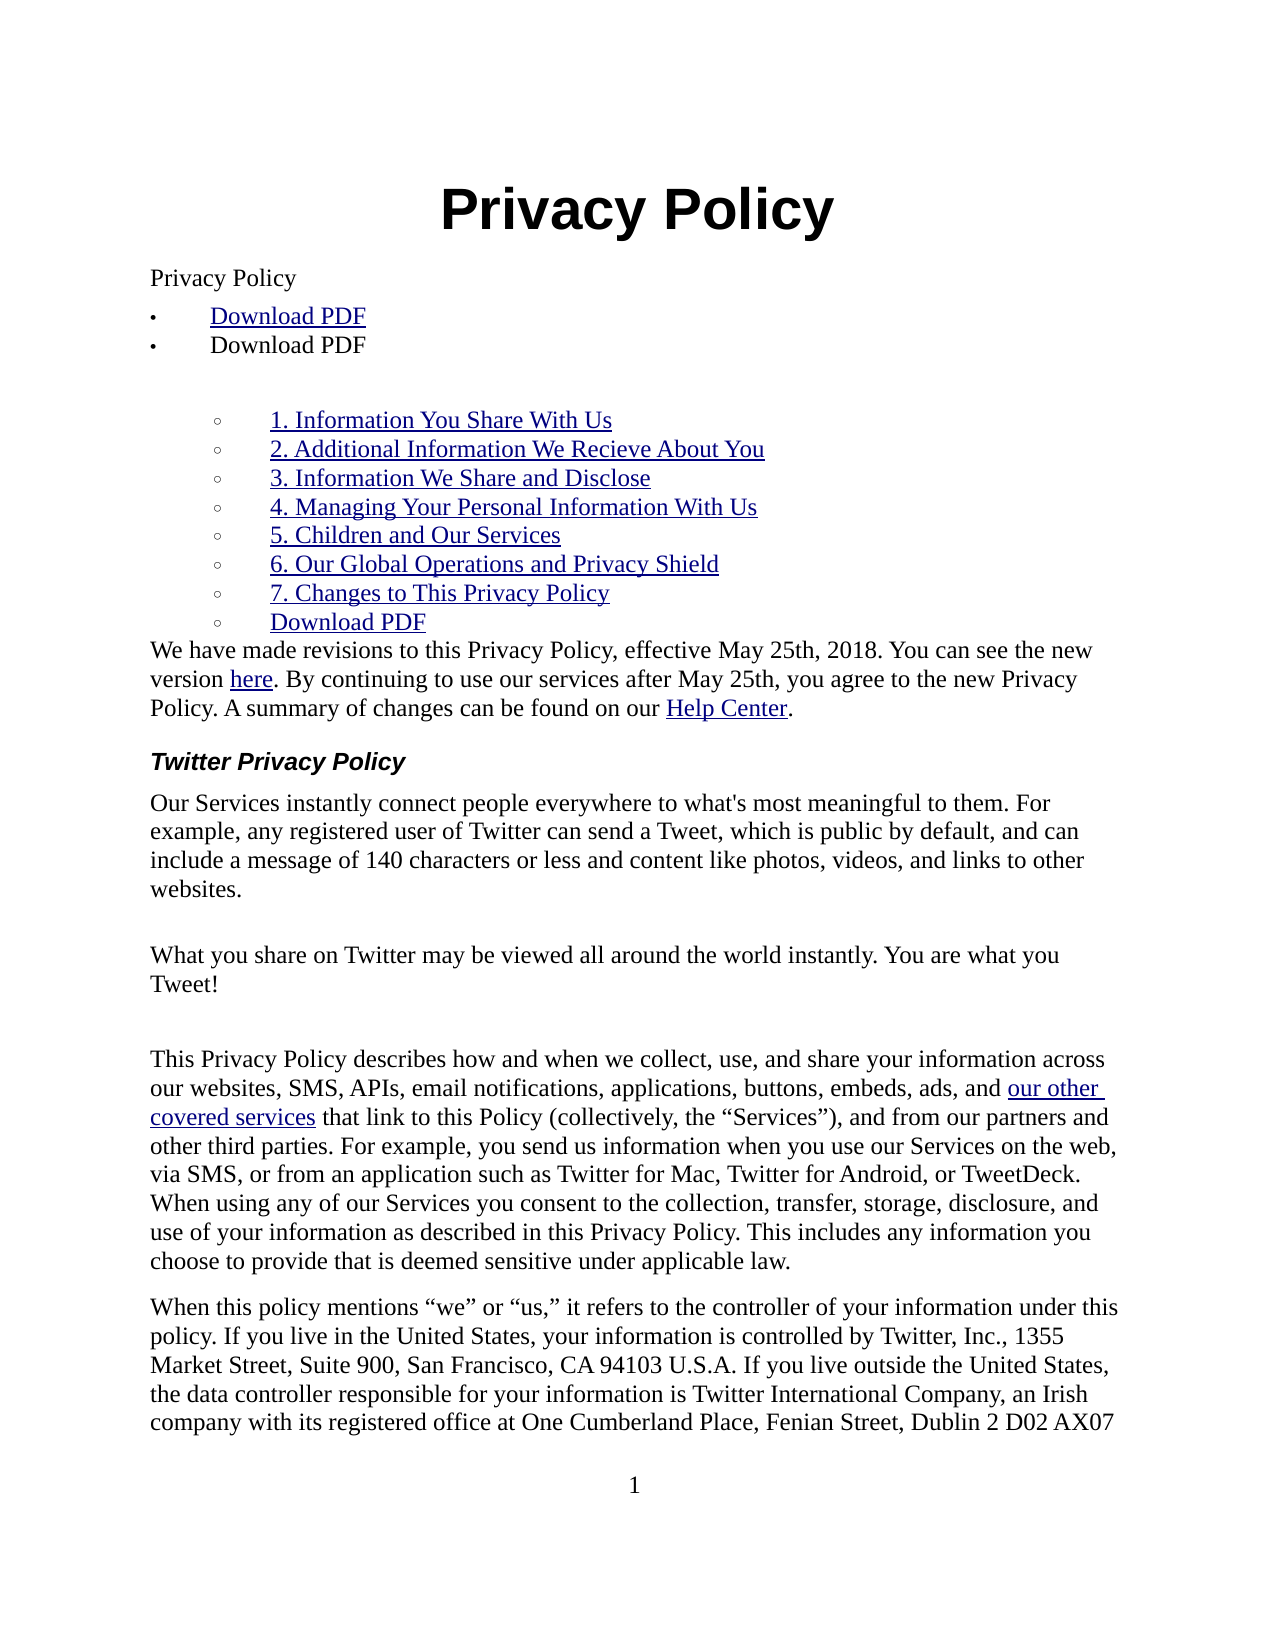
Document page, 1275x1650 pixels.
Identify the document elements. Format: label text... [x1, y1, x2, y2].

list 2. Additional Information We Recieve About You [210, 434, 1125, 463]
list 5. Children and Our Services [210, 520, 1125, 549]
list 3. Information We Share and Disclose [210, 463, 1125, 492]
list 1. Information You Share With Us [210, 405, 1125, 434]
text We have made revisions to this Privacy Policy, effective May 25th, 2018. You can see the new version here. By continuing to use our services after May 25th, you agree to the new Privacy Policy. A summary of changes can be found on our Help Center. [150, 635, 1125, 722]
text This Privacy Policy describes how and when we collect, use, and share your information across our websites, SMS, APIs, email notifications, applications, buttons, embeds, ads, and our other covered services that link to this Policy (collectively, the “Services”), and from our partners and other third parties. For example, you send us information when you use our Services on the web, via SMS, or from an application such as Twitter for Mac, Twitter for Android, or TweetDeck. When using any of our Services you consent to the collection, transfer, storage, disclosure, and use of your information as described in this Privacy Policy. This includes any information you choose to provide that is deemed sensitive under applicable law. [150, 1044, 1125, 1274]
subtitle Twitter Privacy Policy [150, 747, 1125, 775]
text Privacy Policy [150, 263, 1125, 292]
text What you share on Twitter may be viewed all around the world instantly. You are what you Tweet! [150, 940, 1125, 1027]
text When this policy mentions “we” or “us,” it refers to the controller of your information under this policy. If you live in the United States, your information is controlled by Twitter, Inc., 1355 Market Street, Suite 900, San Francisco, CA 94103 U.S.A. If you live outside the United States, the data controller responsible for your information is Twitter International Company, an Irish company with its registered office at One Cumberland Place, Fenian Street, Dublin 2 D02 AX07 [150, 1292, 1125, 1436]
text Our Services instantly connect people everywhere to what's most meaningful to them. For example, any registered user of Twitter can send a Tweet, which is public by default, and can include a message of 140 characters or less and content like photos, videos, and links to other websites. [150, 788, 1125, 931]
list 6. Our Global Operations and Privacy Shield [210, 549, 1125, 578]
list Download PDF [150, 301, 1125, 330]
list Download PDF [150, 330, 1125, 359]
list 4. Managing Your Personal Information With Us [210, 492, 1125, 520]
list Download PDF [210, 607, 1125, 635]
list 7. Changes to This Privacy Policy [210, 578, 1125, 607]
title Privacy Policy [150, 175, 1125, 242]
